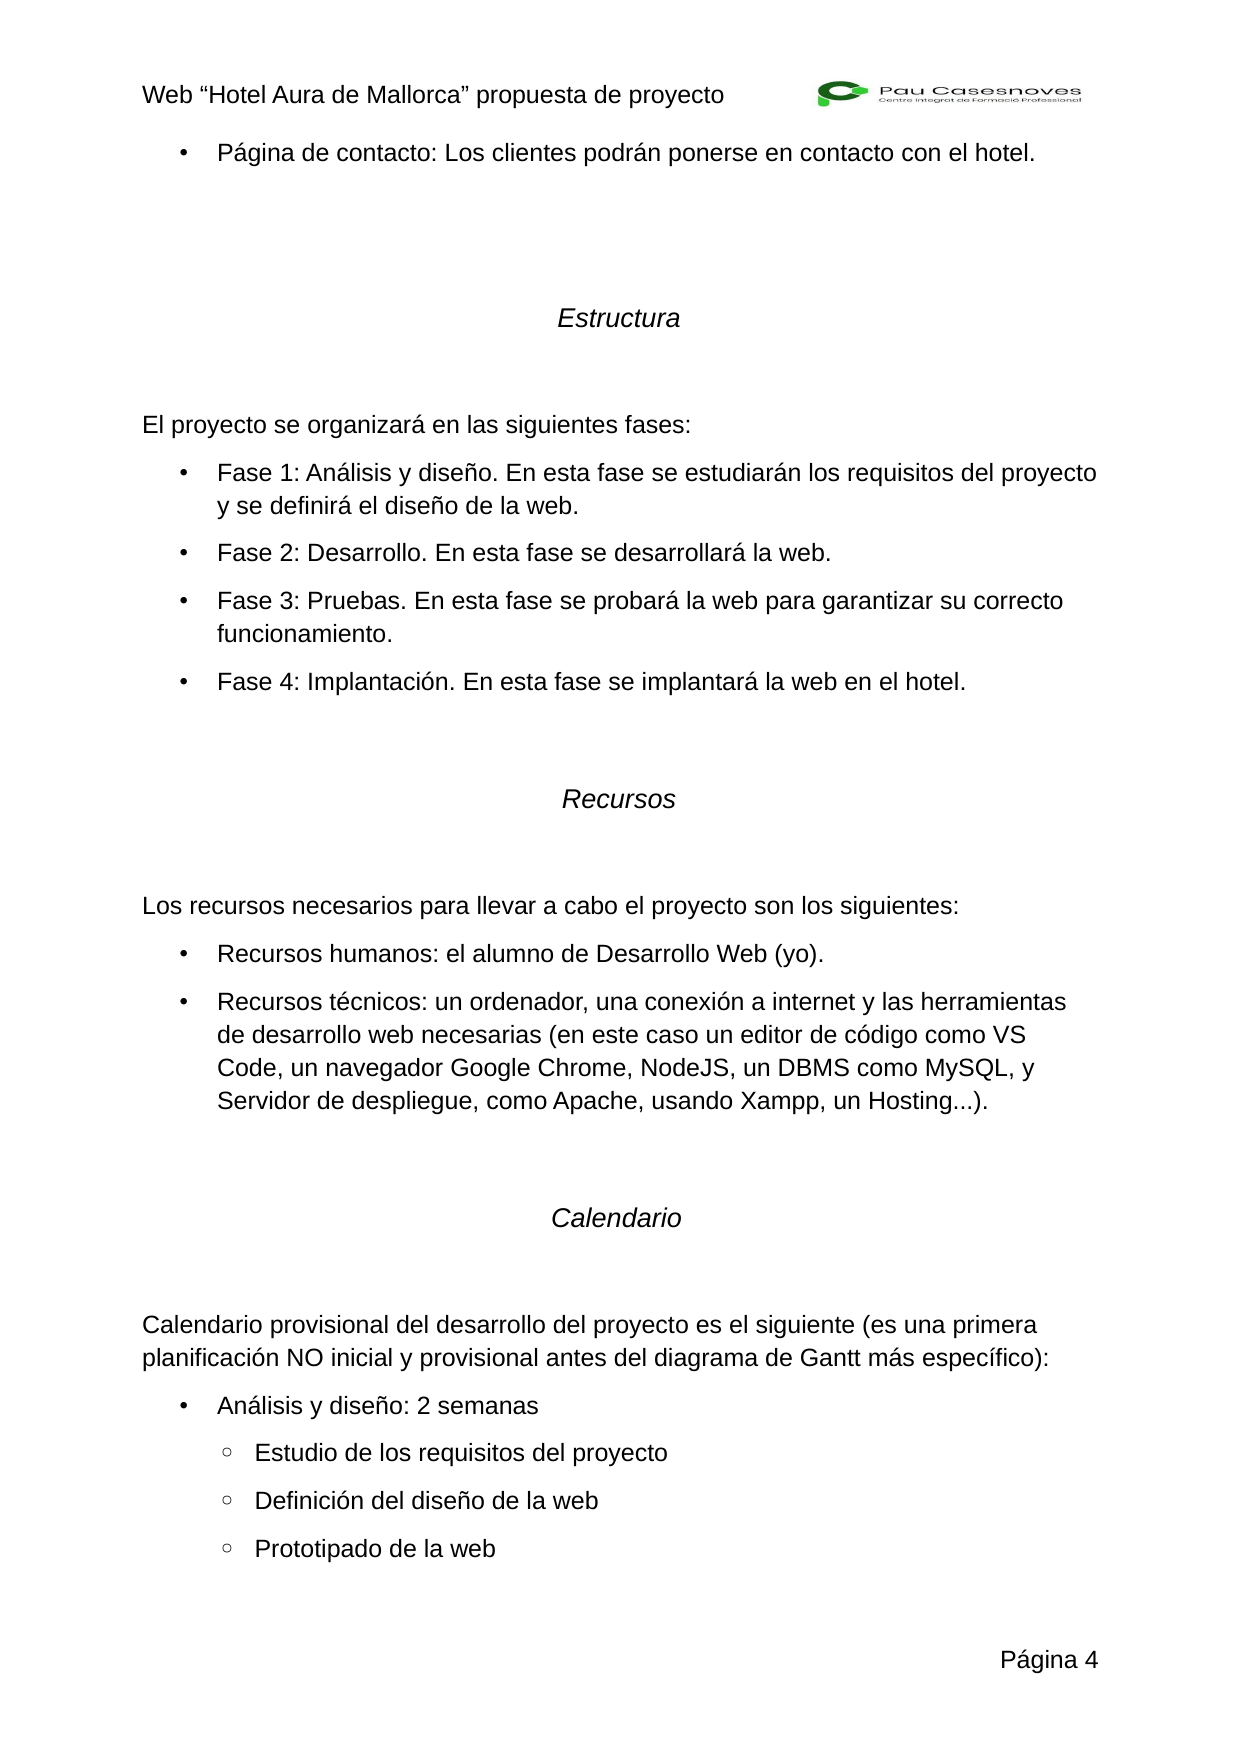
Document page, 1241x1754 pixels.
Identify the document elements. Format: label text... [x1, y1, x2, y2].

list Estudio de los requisitos del proyecto [217, 1438, 1098, 1467]
list Página de contacto: Los clientes podrán ponerse en contacto con el hotel. [179, 138, 1098, 167]
text Los recursos necesarios para llevar a cabo el proyecto son los siguientes: [142, 891, 1098, 920]
picture [811, 79, 1099, 109]
list Definición del diseño de la web [217, 1486, 1098, 1515]
list Recursos técnicos: un ordenador, una conexión a internet y las herramientas de desarrollo web necesarias (en este caso un editor de código como VS Code, un navegador Google Chrome, NodeJS, un DBMS como MySQL, y Servidor de despliegue, como Apache, usando Xampp, un Hosting...). [179, 987, 1098, 1114]
subtitle Calendario [142, 1202, 1098, 1233]
list Análisis y diseño: 2 semanas [179, 1391, 1098, 1419]
text Calendario provisional del desarrollo del proyecto es el siguiente (es una primera planificación NO inicial y provisional antes del diagrama de Gantt más específico): [142, 1310, 1098, 1372]
list Fase 4: Implantación. En esta fase se implantará la web en el hotel. [179, 667, 1098, 696]
subtitle Recursos [142, 783, 1098, 814]
list Fase 3: Pruebas. En esta fase se probará la web para garantizar su correcto funcionamiento. [179, 586, 1098, 648]
subtitle Estructura [142, 302, 1098, 333]
list Fase 2: Desarrollo. En esta fase se desarrollará la web. [179, 538, 1098, 567]
text El proyecto se organizará en las siguientes fases: [142, 410, 1098, 439]
list Fase 1: Análisis y diseño. En esta fase se estudiarán los requisitos del proyecto y se definirá el diseño de la web. [179, 458, 1098, 519]
list Prototipado de la web [217, 1534, 1098, 1563]
list Recursos humanos: el alumno de Desarrollo Web (yo). [179, 939, 1098, 968]
